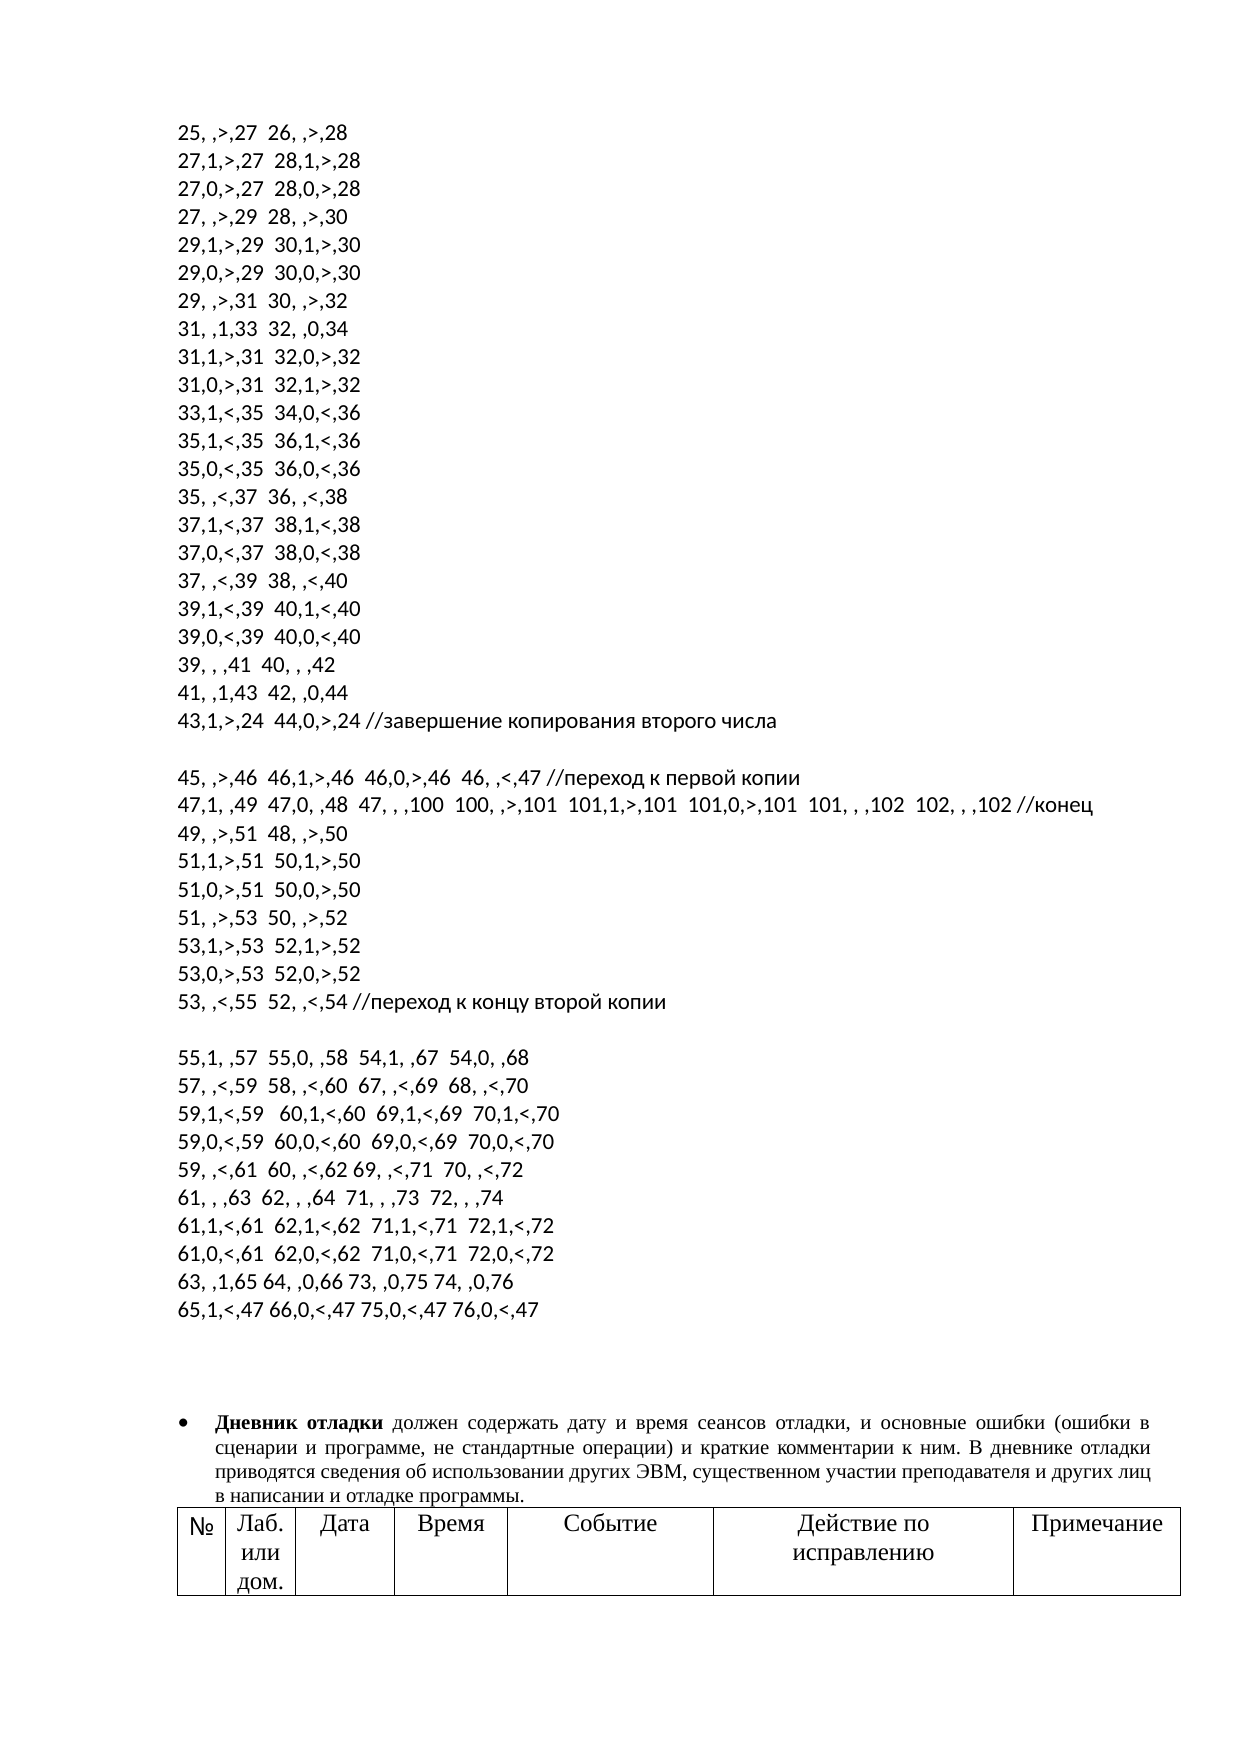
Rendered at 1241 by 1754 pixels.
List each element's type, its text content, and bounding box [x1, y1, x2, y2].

text 35,1,<,35 36,1,<,36 [177, 426, 1152, 454]
text 63, ,1,65 64, ,0,66 73, ,0,75 74, ,0,76 [177, 1267, 1152, 1295]
text 27,0,>,27 28,0,>,28 [177, 174, 1152, 202]
table_header Действие по исправлению [714, 1508, 1013, 1594]
text 37,1,<,37 38,1,<,38 [177, 510, 1152, 538]
text 61, , ,63 62, , ,64 71, , ,73 72, , ,74 [177, 1183, 1152, 1211]
table_header Лаб. или дом. [226, 1508, 295, 1594]
text 43,1,>,24 44,0,>,24 //завершение копирования второго числа [177, 707, 1152, 734]
text 29, ,>,31 30, ,>,32 [177, 286, 1152, 314]
text 51,1,>,51 50,1,>,50 [177, 847, 1152, 875]
text 31,0,>,31 32,1,>,32 [177, 370, 1152, 398]
text 61,1,<,61 62,1,<,62 71,1,<,71 72,1,<,72 [177, 1211, 1152, 1239]
text 51, ,>,53 50, ,>,52 [177, 903, 1152, 931]
table_header Событие [508, 1508, 713, 1594]
text 25, ,>,27 26, ,>,28 [177, 118, 1152, 146]
list Дневник отладки должен содержать дату и время сеансов отладки, и основные ошибки (ошибки в сценарии и программе, не стандартные операции) и краткие комментарии к ним. В дневнике отладки приводятся сведения об использовании других ЭВМ, существенном участии преподавателя и других лиц в написании и отладке программы. [177, 1407, 1152, 1507]
text 57, ,<,59 58, ,<,60 67, ,<,69 68, ,<,70 [177, 1071, 1152, 1099]
text 51,0,>,51 50,0,>,50 [177, 875, 1152, 903]
text 53,1,>,53 52,1,>,52 [177, 931, 1152, 959]
text 59, ,<,61 60, ,<,62 69, ,<,71 70, ,<,72 [177, 1155, 1152, 1183]
text 55,1, ,57 55,0, ,58 54,1, ,67 54,0, ,68 [177, 1043, 1152, 1071]
table_header Время [395, 1508, 507, 1594]
table_header Примечание [1014, 1508, 1180, 1594]
text 53,0,>,53 52,0,>,52 [177, 959, 1152, 987]
table_header № [178, 1508, 225, 1594]
text 27,1,>,27 28,1,>,28 [177, 146, 1152, 174]
text 53, ,<,55 52, ,<,54 //переход к концу второй копии [177, 987, 1152, 1015]
text 35,0,<,35 36,0,<,36 [177, 454, 1152, 482]
text 41, ,1,43 42, ,0,44 [177, 678, 1152, 707]
text 39, , ,41 40, , ,42 [177, 651, 1152, 678]
text 31, ,1,33 32, ,0,34 [177, 314, 1152, 342]
text 35, ,<,37 36, ,<,38 [177, 482, 1152, 510]
text 47,1, ,49 47,0, ,48 47, , ,100 100, ,>,101 101,1,>,101 101,0,>,101 101, , ,102 102, , ,102 //конец [177, 791, 1152, 819]
text 65,1,<,47 66,0,<,47 75,0,<,47 76,0,<,47 [177, 1295, 1152, 1323]
text 27, ,>,29 28, ,>,30 [177, 202, 1152, 230]
text 33,1,<,35 34,0,<,36 [177, 398, 1152, 426]
text 37, ,<,39 38, ,<,40 [177, 566, 1152, 594]
text 37,0,<,37 38,0,<,38 [177, 538, 1152, 566]
text 45, ,>,46 46,1,>,46 46,0,>,46 46, ,<,47 //переход к первой копии [177, 763, 1152, 791]
table_header Дата [296, 1508, 394, 1594]
text 39,1,<,39 40,1,<,40 [177, 594, 1152, 622]
text 59,0,<,59 60,0,<,60 69,0,<,69 70,0,<,70 [177, 1127, 1152, 1155]
text 29,1,>,29 30,1,>,30 [177, 230, 1152, 258]
text 59,1,<,59 60,1,<,60 69,1,<,69 70,1,<,70 [177, 1099, 1152, 1127]
text 29,0,>,29 30,0,>,30 [177, 258, 1152, 286]
text 61,0,<,61 62,0,<,62 71,0,<,71 72,0,<,72 [177, 1239, 1152, 1267]
text 49, ,>,51 48, ,>,50 [177, 819, 1152, 847]
text 39,0,<,39 40,0,<,40 [177, 622, 1152, 651]
text 31,1,>,31 32,0,>,32 [177, 342, 1152, 370]
